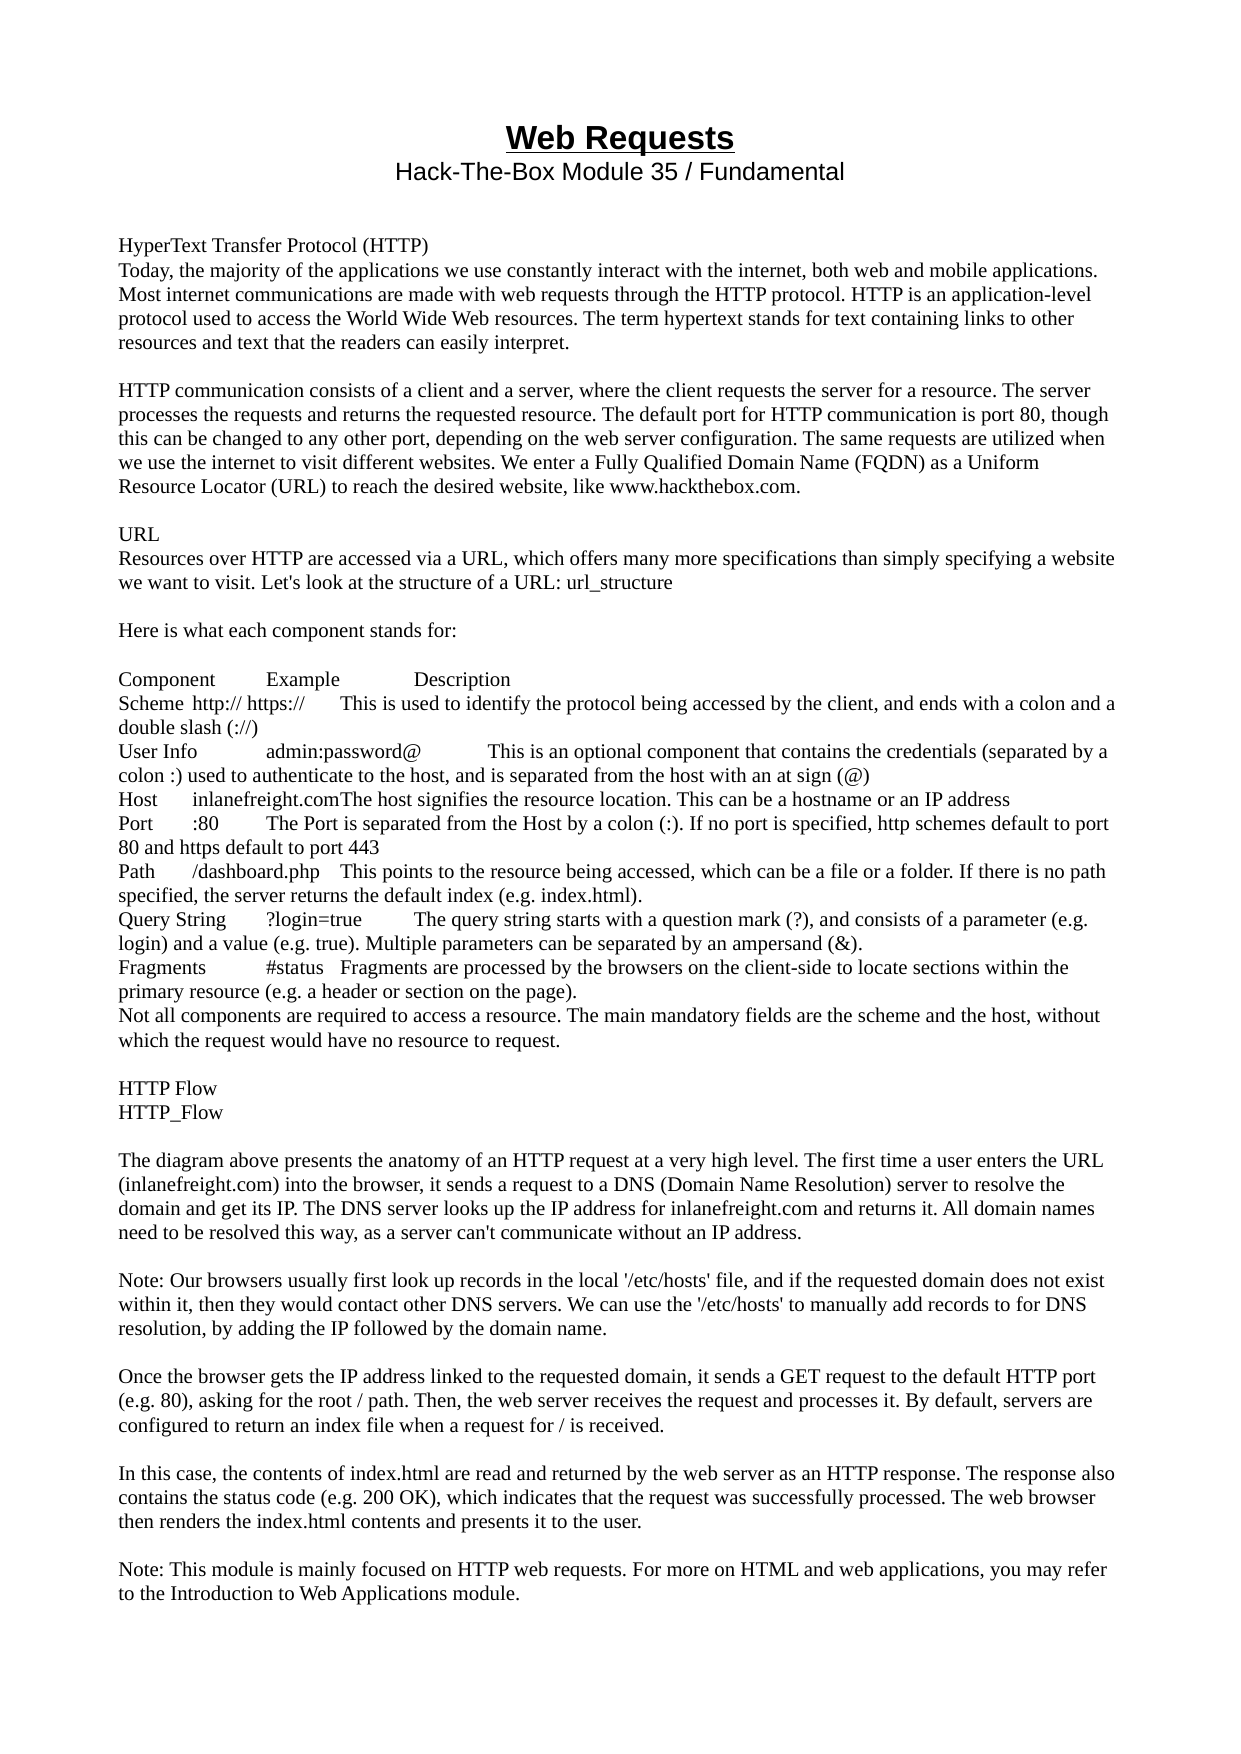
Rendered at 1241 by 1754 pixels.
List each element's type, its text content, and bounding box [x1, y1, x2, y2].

text Once the browser gets the IP address linked to the requested domain, it sends a GET request to the default HTTP port (e.g. 80), asking for the root / path. Then, the web server receives the request and processes it. By default, servers are configured to return an index file when a request for / is received. [118, 1364, 1122, 1437]
text Resources over HTTP are accessed via a URL, which offers many more specifications than simply specifying a website we want to visit. Let's look at the structure of a URL: url_structure [118, 546, 1122, 594]
text Here is what each component stands for: [118, 618, 1122, 642]
text HyperText Transfer Protocol (HTTP) [118, 233, 1122, 257]
text Web Requests [118, 118, 1122, 157]
text HTTP communication consists of a client and a server, where the client requests the server for a resource. The server processes the requests and returns the requested resource. The default port for HTTP communication is port 80, though this can be changed to any other port, depending on the web server configuration. The same requests are utilized when we use the internet to visit different websites. We enter a Fully Qualified Domain Name (FQDN) as a Uniform Resource Locator (URL) to reach the desired website, like www.hackthebox.com. [118, 378, 1122, 498]
text Fragments #status Fragments are processed by the browsers on the client-side to locate sections within the primary resource (e.g. a header or section on the page). [118, 955, 1122, 1003]
text Today, the majority of the applications we use constantly interact with the internet, both web and mobile applications. Most internet communications are made with web requests through the HTTP protocol. HTTP is an application-level protocol used to access the World Wide Web resources. The term hypertext stands for text containing links to other resources and text that the readers can easily interpret. [118, 257, 1122, 354]
text Path /dashboard.php This points to the resource being accessed, which can be a file or a folder. If there is no path specified, the server returns the default index (e.g. index.html). [118, 859, 1122, 907]
text HTTP_Flow [118, 1100, 1122, 1124]
text Not all components are required to access a resource. The main mandatory fields are the scheme and the host, without which the request would have no resource to request. [118, 1003, 1122, 1052]
text Note: This module is mainly focused on HTTP web requests. For more on HTML and web applications, you may refer to the Introduction to Web Applications module. [118, 1557, 1122, 1605]
text Scheme http:// https:// This is used to identify the protocol being accessed by the client, and ends with a colon and a double slash (://) [118, 691, 1122, 739]
text User Info admin:password@ This is an optional component that contains the credentials (separated by a colon :) used to authenticate to the host, and is separated from the host with an at sign (@) [118, 739, 1122, 787]
text Query String ?login=true The query string starts with a question mark (?), and consists of a parameter (e.g. login) and a value (e.g. true). Multiple parameters can be separated by an ampersand (&). [118, 907, 1122, 955]
text Port :80 The Port is separated from the Host by a colon (:). If no port is specified, http schemes default to port 80 and https default to port 443 [118, 811, 1122, 859]
text Component Example Description [118, 667, 1122, 691]
text In this case, the contents of index.html are read and returned by the web server as an HTTP response. The response also contains the status code (e.g. 200 OK), which indicates that the request was successfully processed. The web browser then renders the index.html contents and presents it to the user. [118, 1461, 1122, 1533]
text The diagram above presents the anatomy of an HTTP request at a very high level. The first time a user enters the URL (inlanefreight.com) into the browser, it sends a request to a DNS (Domain Name Resolution) server to resolve the domain and get its IP. The DNS server looks up the IP address for inlanefreight.com and returns it. All domain names need to be resolved this way, as a server can't communicate without an IP address. [118, 1148, 1122, 1244]
text Hack-The-Box Module 35 / Fundamental [118, 157, 1122, 185]
text Note: Our browsers usually first look up records in the local '/etc/hosts' file, and if the requested domain does not exist within it, then they would contact other DNS servers. We can use the '/etc/hosts' to manually add records to for DNS resolution, by adding the IP followed by the domain name. [118, 1268, 1122, 1340]
text Host inlanefreight.com The host signifies the resource location. This can be a hostname or an IP address [118, 787, 1122, 811]
text HTTP Flow [118, 1076, 1122, 1100]
text URL [118, 522, 1122, 546]
